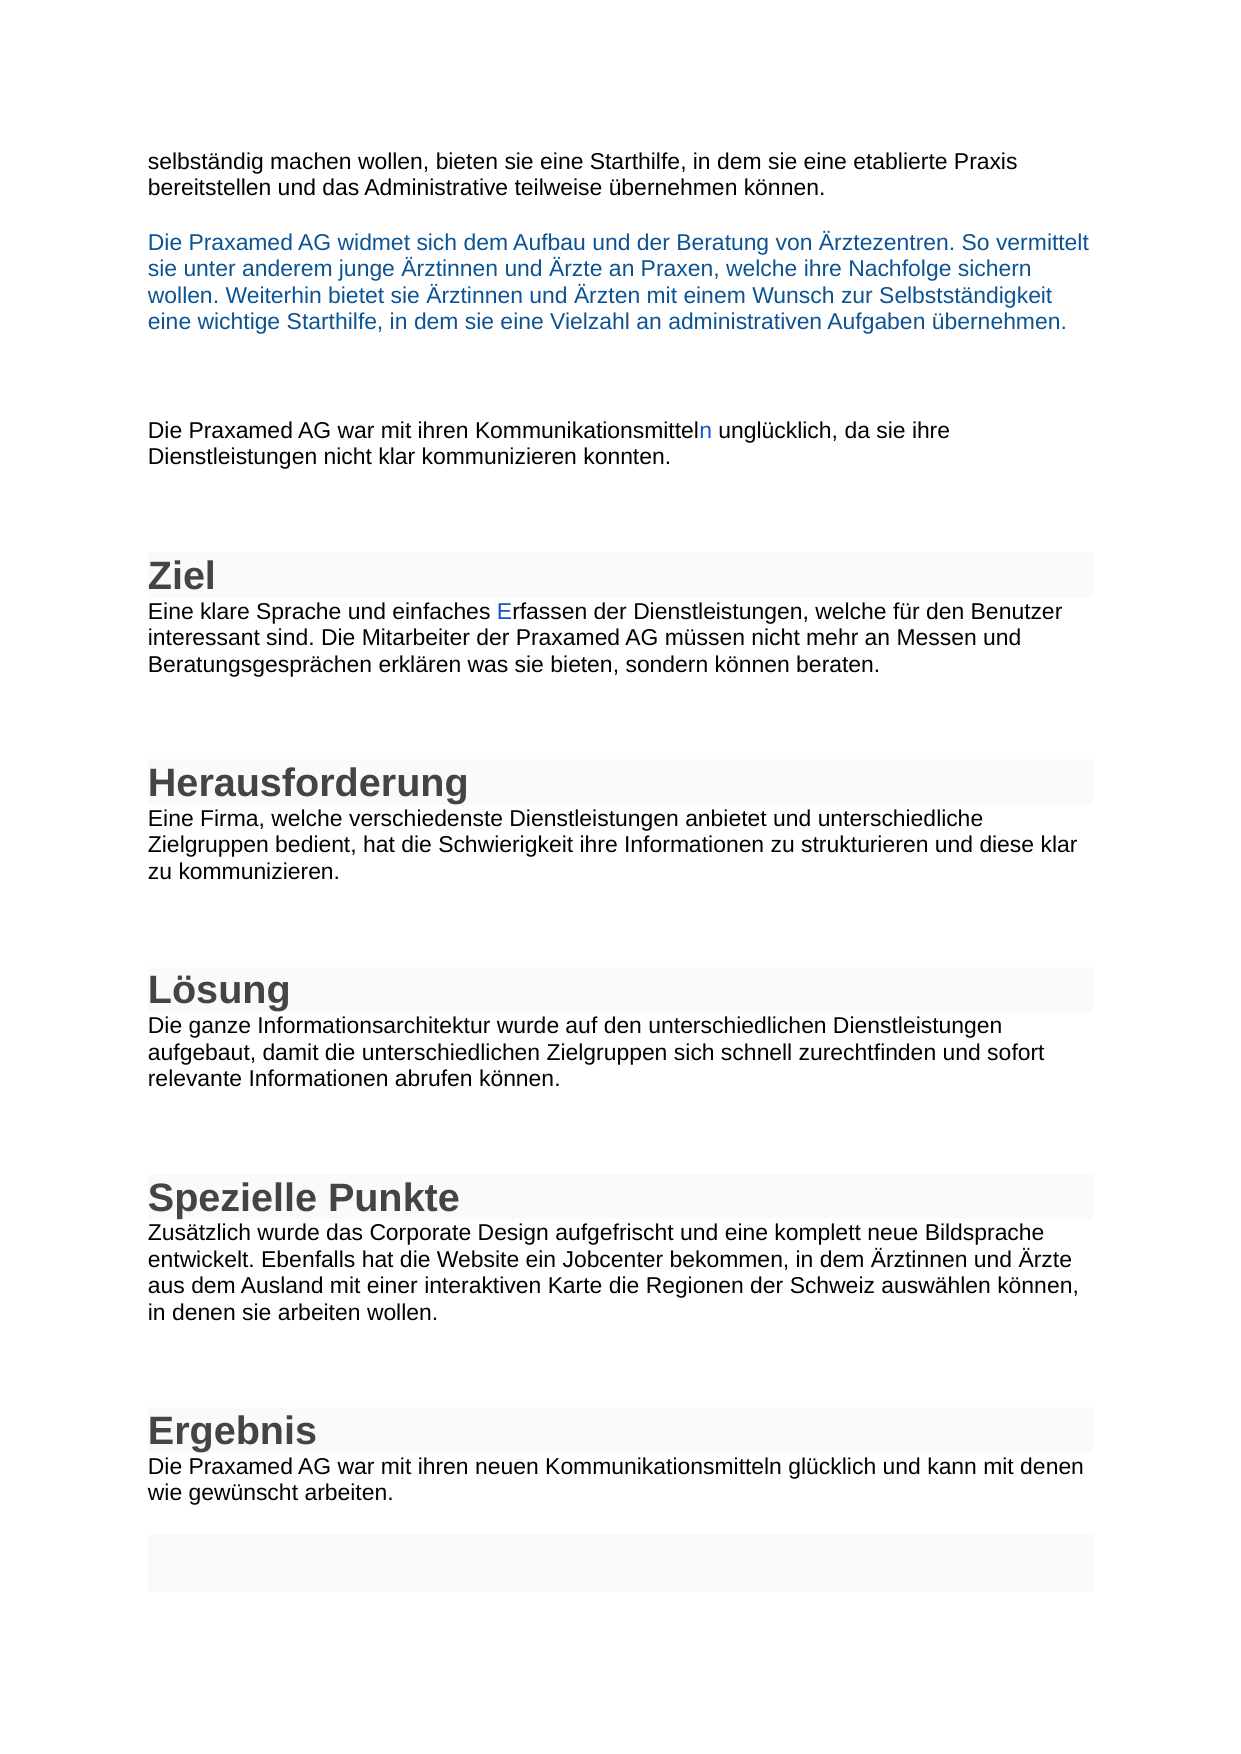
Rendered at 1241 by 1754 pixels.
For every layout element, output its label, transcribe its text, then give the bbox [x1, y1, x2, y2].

text Die Praxamed AG war mit ihren neuen Kommunikationsmitteln glücklich und kann mit denen wie gewünscht arbeiten. [148, 1453, 1093, 1506]
subtitle Ziel [148, 552, 1093, 598]
subtitle Spezielle Punkte [148, 1174, 1093, 1219]
text Eine Firma, welche verschiedenste Dienstleistungen anbietet und unterschiedliche Zielgruppen bedient, hat die Schwierigkeit ihre Informationen zu strukturieren und diese klar zu kommunizieren. [148, 805, 1093, 884]
text Zusätzlich wurde das Corporate Design aufgefrischt und eine komplett neue Bildsprache entwickelt. Ebenfalls hat die Website ein Jobcenter bekommen, in dem Ärztinnen und Ärzte aus dem Ausland mit einer interaktiven Karte die Regionen der Schweiz auswählen können, in denen sie arbeiten wollen. [148, 1219, 1093, 1325]
text Die Praxamed AG widmet sich dem Aufbau und der Beratung von Ärztezentren. So vermittelt sie unter anderem junge Ärztinnen und Ärzte an Praxen, welche ihre Nachfolge sichern wollen. Weiterhin bietet sie Ärztinnen und Ärzten mit einem Wunsch zur Selbstständigkeit eine wichtige Starthilfe, in dem sie eine Vielzahl an administrativen Aufgaben übernehmen. [148, 229, 1093, 334]
text Eine klare Sprache und einfaches Erfassen der Dienstleistungen, welche für den Benutzer interessant sind. Die Mitarbeiter der Praxamed AG müssen nicht mehr an Messen und Beratungsgesprächen erklären was sie bieten, sondern können beraten. [148, 598, 1093, 677]
text Die Praxamed AG war mit ihren Kommunikationsmitteln unglücklich, da sie ihre Dienstleistungen nicht klar kommunizieren konnten. [148, 417, 1093, 470]
subtitle Ergebnis [148, 1407, 1093, 1453]
subtitle Herausforderung [148, 759, 1093, 805]
text Die ganze Informationsarchitektur wurde auf den unterschiedlichen Dienstleistungen aufgebaut, damit die unterschiedlichen Zielgruppen sich schnell zurechtfinden und sofort relevante Informationen abrufen können. [148, 1012, 1093, 1091]
subtitle Lösung [148, 967, 1093, 1012]
text selbständig machen wollen, bieten sie eine Starthilfe, in dem sie eine etablierte Praxis bereitstellen und das Administrative teilweise übernehmen können. [148, 148, 1093, 200]
